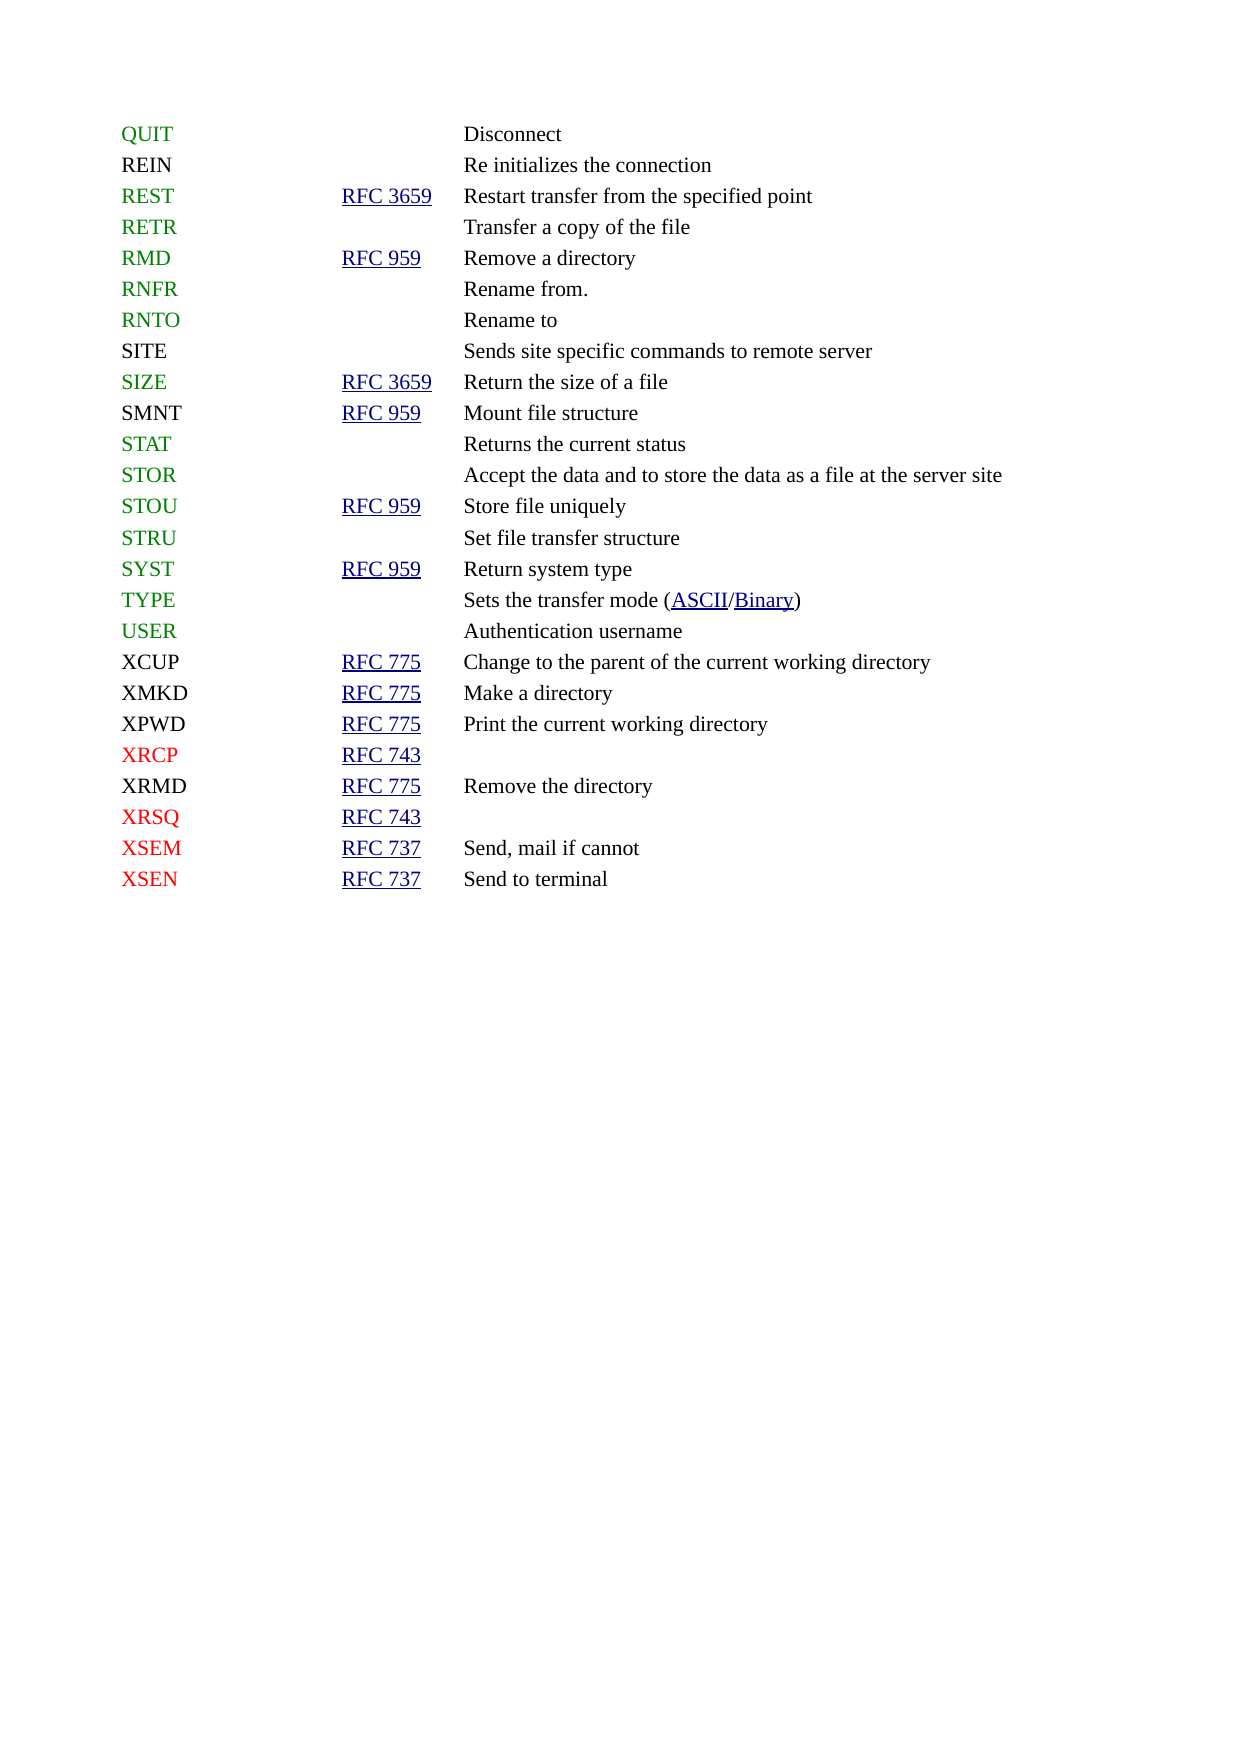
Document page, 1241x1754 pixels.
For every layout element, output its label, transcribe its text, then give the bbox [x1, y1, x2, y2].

table_cell [228, 180, 338, 211]
table_cell Authentication username [460, 615, 1123, 646]
table_cell [339, 335, 460, 366]
table_cell [339, 584, 460, 615]
table_cell XRSQ [118, 801, 228, 832]
table_cell [228, 708, 338, 739]
table_cell [228, 460, 338, 491]
table_cell [339, 615, 460, 646]
table_cell SYST [118, 553, 228, 584]
table_cell Rename to [460, 304, 1123, 335]
table_cell Change to the parent of the current working directory [460, 646, 1123, 677]
table_cell [228, 211, 338, 242]
table_cell [228, 615, 338, 646]
table_cell [228, 398, 338, 428]
table_cell [339, 522, 460, 553]
table_cell [228, 118, 338, 149]
table_cell [339, 429, 460, 459]
table_cell XRCP [118, 739, 228, 770]
table_cell XMKD [118, 677, 228, 708]
table_cell REIN [118, 149, 228, 180]
table_cell TYPE [118, 584, 228, 615]
table_cell Re initializes the connection [460, 149, 1123, 180]
table_cell Return the size of a file [460, 366, 1123, 397]
table_cell RFC 743 [339, 801, 460, 832]
table_cell Remove the directory [460, 770, 1123, 801]
table_cell RFC 959 [339, 398, 460, 428]
table_cell [228, 522, 338, 553]
table_cell [228, 863, 338, 894]
table_cell QUIT [118, 118, 228, 149]
table_cell RFC 3659 [339, 180, 460, 211]
table_cell [460, 801, 1123, 832]
table_cell XPWD [118, 708, 228, 739]
table_cell SMNT [118, 398, 228, 428]
table_cell [228, 739, 338, 770]
table_cell XCUP [118, 646, 228, 677]
table_cell [228, 304, 338, 335]
table_cell RFC 775 [339, 770, 460, 801]
table_cell [228, 553, 338, 584]
table_cell XSEN [118, 863, 228, 894]
table_cell Returns the current status [460, 429, 1123, 459]
table_cell [339, 460, 460, 491]
table_cell STRU [118, 522, 228, 553]
table_cell Remove a directory [460, 242, 1123, 273]
table_cell Mount file structure [460, 398, 1123, 428]
table_cell [460, 739, 1123, 770]
table_cell [228, 335, 338, 366]
table_cell RFC 743 [339, 739, 460, 770]
table_cell RFC 959 [339, 553, 460, 584]
table_cell RFC 775 [339, 677, 460, 708]
table_cell SIZE [118, 366, 228, 397]
table_cell STOR [118, 460, 228, 491]
table_cell REST [118, 180, 228, 211]
table_cell STAT [118, 429, 228, 459]
table_cell [339, 273, 460, 304]
table_cell RMD [118, 242, 228, 273]
table_cell [339, 211, 460, 242]
table_cell XSEM [118, 832, 228, 863]
table_cell [228, 584, 338, 615]
table_cell Store file uniquely [460, 491, 1123, 522]
table_cell Transfer a copy of the file [460, 211, 1123, 242]
table_cell [228, 677, 338, 708]
table_cell Make a directory [460, 677, 1123, 708]
table_cell RFC 737 [339, 863, 460, 894]
table_cell RFC 3659 [339, 366, 460, 397]
table_cell [228, 491, 338, 522]
table_cell Return system type [460, 553, 1123, 584]
table_cell RFC 959 [339, 491, 460, 522]
table_cell Accept the data and to store the data as a file at the server site [460, 460, 1123, 491]
table_cell XRMD [118, 770, 228, 801]
table_cell [228, 273, 338, 304]
table_cell [228, 646, 338, 677]
table_cell Print the current working directory [460, 708, 1123, 739]
table_cell RETR [118, 211, 228, 242]
table_cell [228, 801, 338, 832]
table_cell USER [118, 615, 228, 646]
table_cell RFC 775 [339, 708, 460, 739]
table_cell Restart transfer from the specified point [460, 180, 1123, 211]
table_cell RFC 959 [339, 242, 460, 273]
table_cell STOU [118, 491, 228, 522]
table_cell [228, 242, 338, 273]
table_cell Disconnect [460, 118, 1123, 149]
table_cell RNFR [118, 273, 228, 304]
table_cell [228, 149, 338, 180]
table_cell Send to terminal [460, 863, 1123, 894]
table_cell [339, 304, 460, 335]
table_cell [339, 118, 460, 149]
table_cell Rename from. [460, 273, 1123, 304]
table_cell Sets the transfer mode (ASCII/Binary) [460, 584, 1123, 615]
table_cell SITE [118, 335, 228, 366]
table_cell RNTO [118, 304, 228, 335]
table_cell [228, 366, 338, 397]
table_cell RFC 775 [339, 646, 460, 677]
table_cell Sends site specific commands to remote server [460, 335, 1123, 366]
table_cell [339, 149, 460, 180]
table_cell [228, 770, 338, 801]
table_cell RFC 737 [339, 832, 460, 863]
table_cell Send, mail if cannot [460, 832, 1123, 863]
table_cell [228, 832, 338, 863]
table_cell [228, 429, 338, 459]
table_cell Set file transfer structure [460, 522, 1123, 553]
